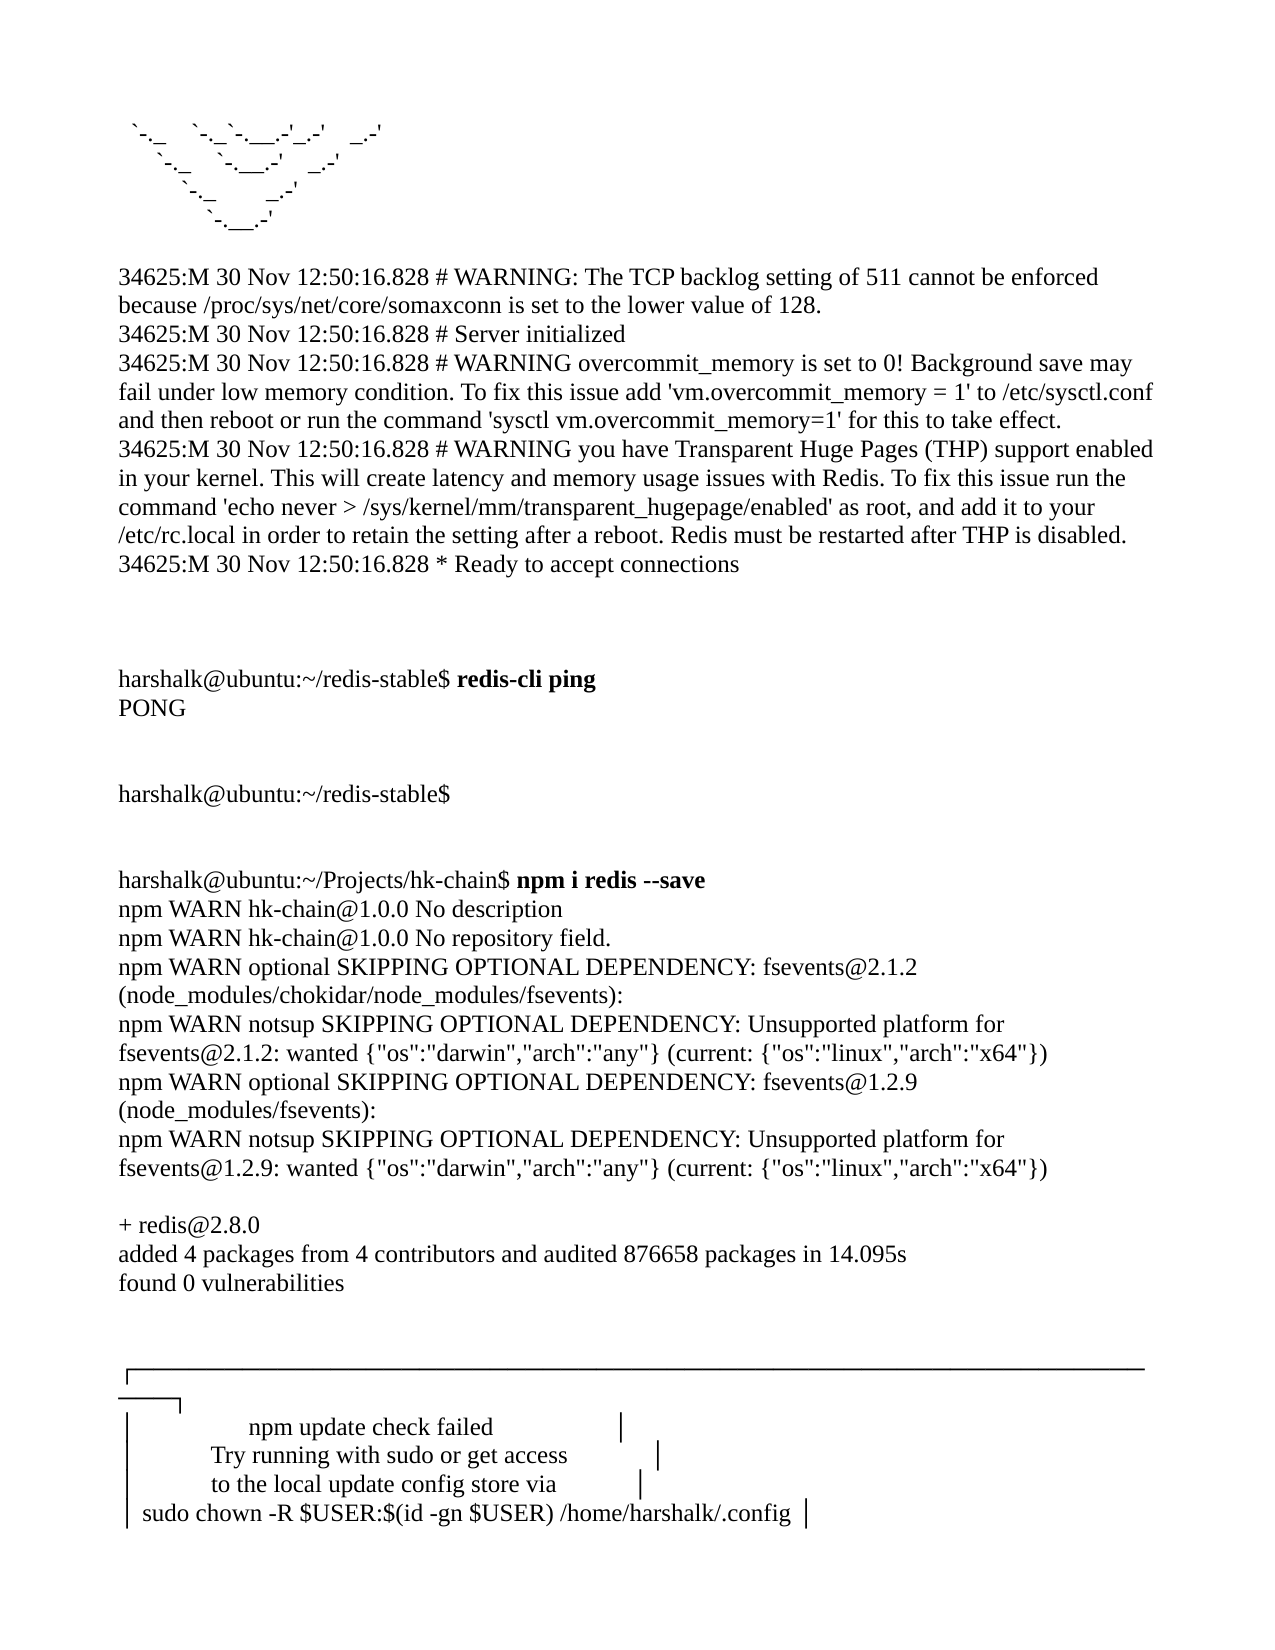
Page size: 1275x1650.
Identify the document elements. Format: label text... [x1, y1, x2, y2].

text 34625:M 30 Nov 12:50:16.828 # WARNING: The TCP backlog setting of 511 cannot be enforced because /proc/sys/net/core/somaxconn is set to the lower value of 128. [118, 262, 1157, 319]
text `-._ _.-' [118, 176, 1157, 204]
text 34625:M 30 Nov 12:50:16.828 # Server initialized [118, 319, 1157, 348]
text PONG [118, 693, 1157, 722]
text │ to the local update config store via │ [641, 1469, 1157, 1498]
text │ to the local update config store via │ [128, 1469, 639, 1498]
text added 4 packages from 4 contributors and audited 876658 packages in 14.095s [118, 1239, 1157, 1268]
text 34625:M 30 Nov 12:50:16.828 # WARNING overcommit_memory is set to 0! Background save may fail under low memory condition. To fix this issue add 'vm.overcommit_memory = 1' to /etc/sysctl.conf and then reboot or run the command 'sysctl vm.overcommit_memory=1' for this to take effect. [118, 348, 1157, 434]
text npm WARN optional SKIPPING OPTIONAL DEPENDENCY: fsevents@1.2.9 (node_modules/fsevents): [118, 1067, 1157, 1124]
text npm WARN hk-chain@1.0.0 No repository field. [118, 923, 1157, 952]
text │ Try running with sudo or get access │ [659, 1441, 1157, 1469]
text │ sudo chown -R $USER:$(id -gn $USER) /home/harshalk/.config │ [128, 1498, 805, 1527]
text │ Try running with sudo or get access │ [128, 1441, 657, 1469]
text harshalk@ubuntu:~/redis-stable$ [118, 779, 1157, 808]
text `-._ `-.__.-' _.-' [118, 147, 1157, 176]
text harshalk@ubuntu:~/Projects/hk-chain$ npm i redis --save [118, 866, 1157, 894]
text npm WARN notsup SKIPPING OPTIONAL DEPENDENCY: Unsupported platform for fsevents@2.1.2: wanted {"os":"darwin","arch":"any"} (current: {"os":"linux","arch":"x64"}) [118, 1009, 1157, 1067]
text npm WARN notsup SKIPPING OPTIONAL DEPENDENCY: Unsupported platform for fsevents@1.2.9: wanted {"os":"darwin","arch":"any"} (current: {"os":"linux","arch":"x64"}) [118, 1124, 1157, 1182]
text 34625:M 30 Nov 12:50:16.828 # WARNING you have Transparent Huge Pages (THP) support enabled in your kernel. This will create latency and memory usage issues with Redis. To fix this issue run the command 'echo never > /sys/kernel/mm/transparent_hugepage/enabled' as root, and add it to your /etc/rc.local in order to retain the setting after a reboot. Redis must be restarted after THP is disabled. [118, 434, 1157, 549]
text │ sudo chown -R $USER:$(id -gn $USER) /home/harshalk/.config │ [807, 1498, 1157, 1527]
text `-.__.-' [118, 204, 1157, 233]
text ┌────────────────────────────────────────────────────────────┐ [118, 1354, 1157, 1412]
text 34625:M 30 Nov 12:50:16.828 * Ready to accept connections [118, 549, 1157, 578]
text npm WARN optional SKIPPING OPTIONAL DEPENDENCY: fsevents@2.1.2 (node_modules/chokidar/node_modules/fsevents): [118, 952, 1157, 1009]
text npm WARN hk-chain@1.0.0 No description [118, 894, 1157, 923]
text `-._ `-._`-.__.-'_.-' _.-' [118, 118, 1157, 147]
text found 0 vulnerabilities [118, 1268, 1157, 1297]
text + redis@2.8.0 [118, 1211, 1157, 1239]
text │ npm update check failed │ [128, 1412, 620, 1441]
text harshalk@ubuntu:~/redis-stable$ redis-cli ping [118, 664, 1157, 693]
text │ npm update check failed │ [622, 1412, 1157, 1441]
